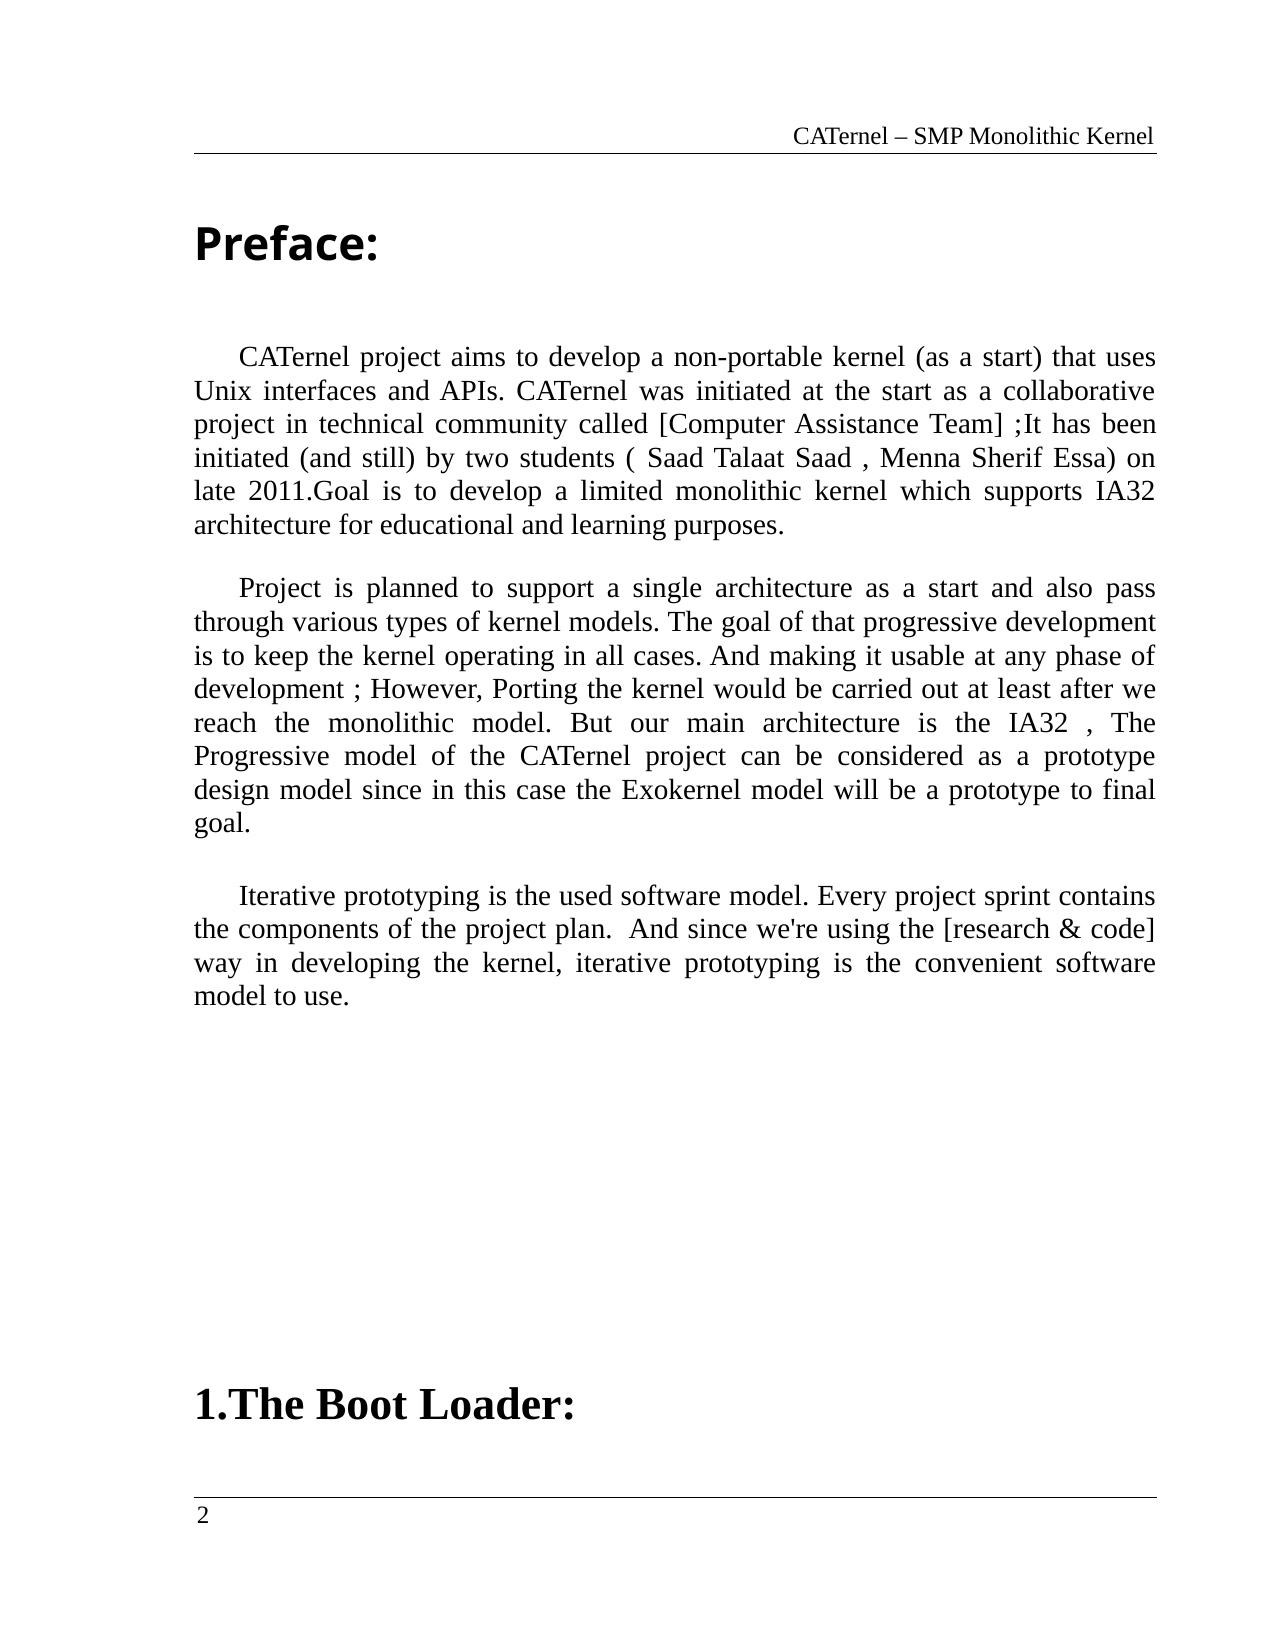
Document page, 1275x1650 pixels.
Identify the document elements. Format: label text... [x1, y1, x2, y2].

text CATernel project aims to develop a non-portable kernel (as a start) that uses Unix interfaces and APIs. CATernel was initiated at the start as a collaborative project in technical community called [Computer Assistance Team] ;It has been initiated (and still) by two students ( Saad Talaat Saad , Menna Sherif Essa) on late 2011.Goal is to develop a limited monolithic kernel which supports IA32 architecture for educational and learning purposes. [193, 339, 1157, 541]
text Iterative prototyping is the used software model. Every project sprint contains the components of the project plan. And since we're using the [research & code] way in developing the kernel, iterative prototyping is the convenient software model to use. [193, 878, 1157, 1012]
text Project is planned to support a single architecture as a start and also pass through various types of kernel models. The goal of that progressive development is to keep the kernel operating in all cases. And making it usable at any phase of development ; However, Porting the kernel would be carried out at least after we reach the monolithic model. But our main architecture is the IA32 , The Progressive model of the CATernel project can be considered as a prototype design model since in this case the Exokernel model will be a prototype to final goal. [193, 571, 1157, 839]
text 1.The Boot Loader: [193, 1376, 1157, 1429]
text Preface: [193, 212, 1157, 274]
